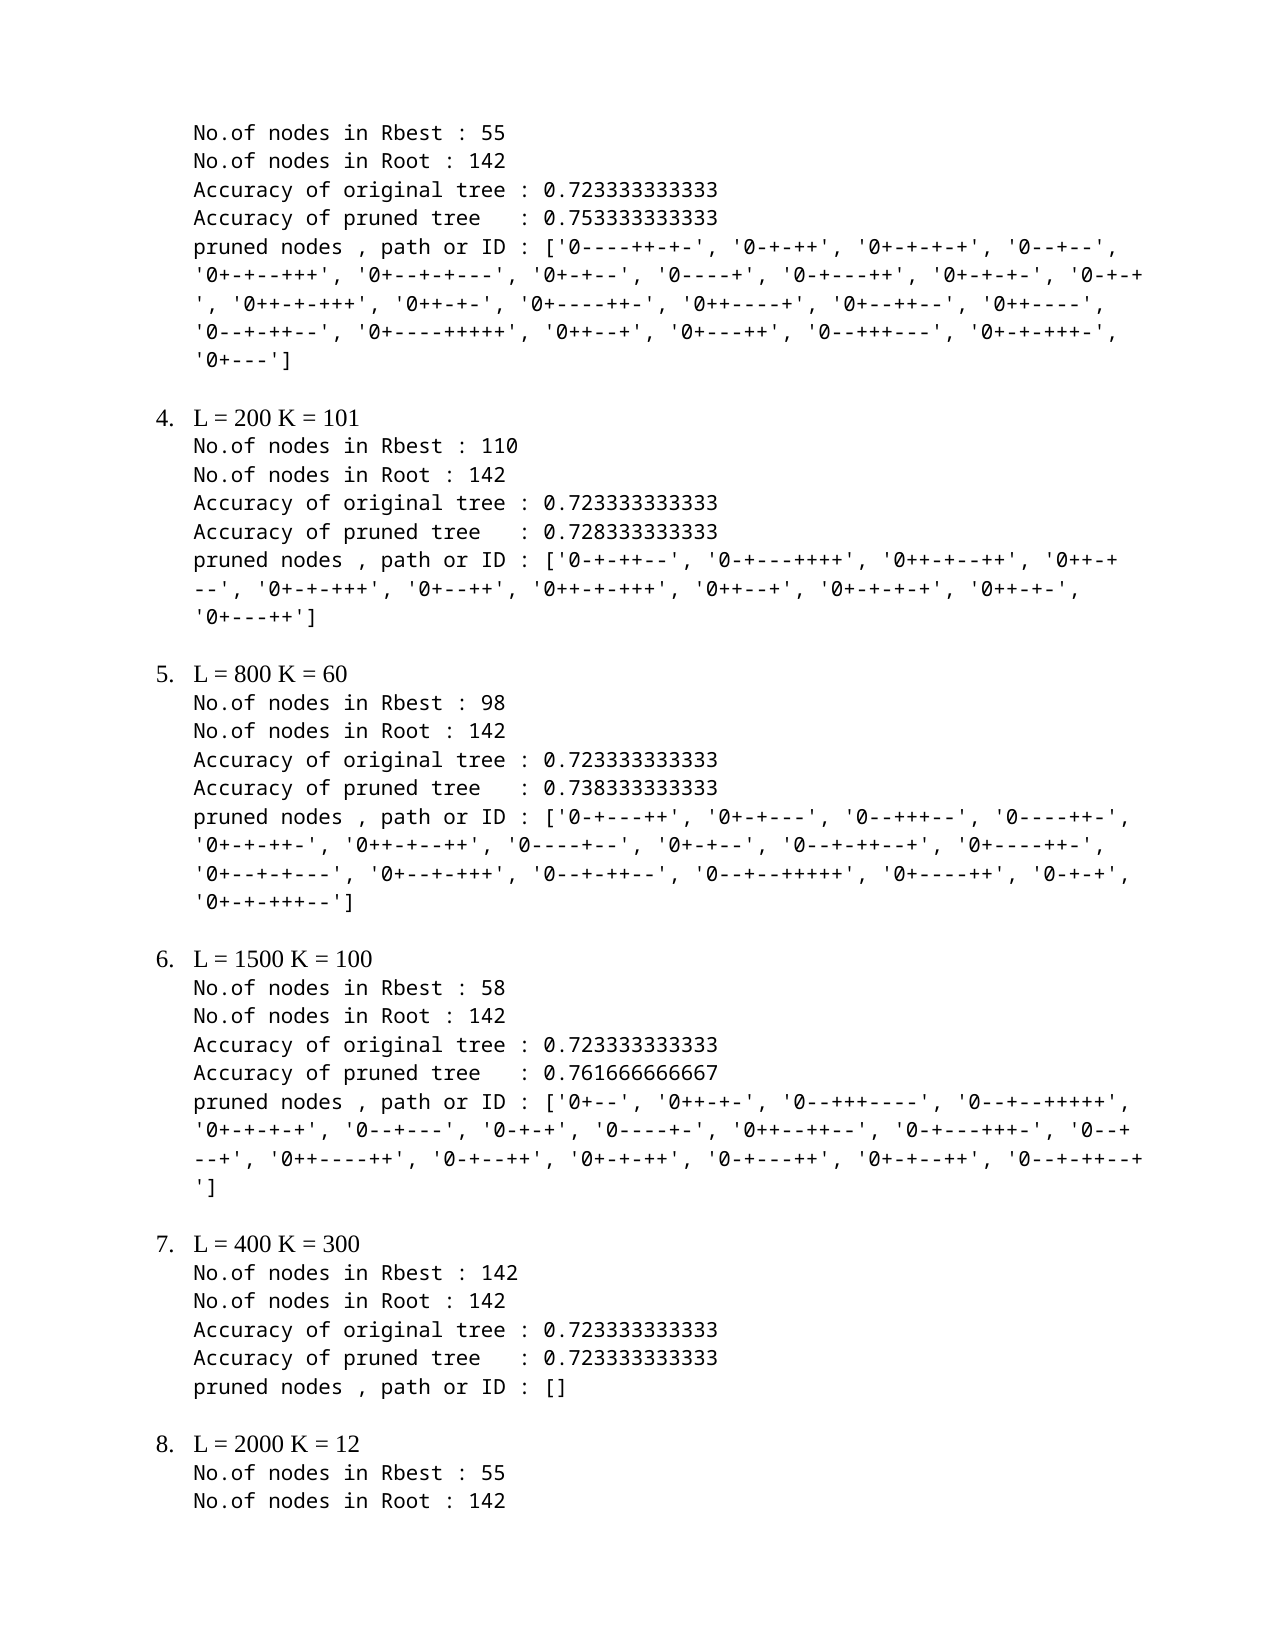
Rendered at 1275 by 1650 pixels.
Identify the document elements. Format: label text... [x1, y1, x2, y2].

text No.of nodes in Root : 142 [118, 1287, 1157, 1315]
text No.of nodes in Rbest : 110 [118, 432, 1157, 460]
text No.of nodes in Root : 142 [118, 147, 1157, 175]
text No.of nodes in Rbest : 55 [118, 118, 1157, 147]
text No.of nodes in Rbest : 98 [118, 688, 1157, 717]
list L = 800 K = 60 [156, 659, 1157, 688]
text Accuracy of pruned tree : 0.753333333333 [118, 203, 1157, 232]
text No.of nodes in Rbest : 55 [118, 1458, 1157, 1486]
text pruned nodes , path or ID : ['0-+-++--', '0-+---++++', '0++-+--++', '0++-+ --', '0+-+-+++', '0+--++', '0++-+-+++', '0++--+', '0+-+-+-+', '0++-+-', '0+---++'] [118, 545, 1157, 631]
text No.of nodes in Rbest : 142 [118, 1258, 1157, 1287]
text Accuracy of pruned tree : 0.738333333333 [118, 773, 1157, 802]
text Accuracy of pruned tree : 0.723333333333 [118, 1343, 1157, 1372]
list L = 2000 K = 12 [156, 1429, 1157, 1458]
text Accuracy of original tree : 0.723333333333 [118, 1315, 1157, 1343]
text No.of nodes in Rbest : 58 [118, 973, 1157, 1002]
text pruned nodes , path or ID : ['0----++-+-', '0-+-++', '0+-+-+-+', '0--+--', '0+-+--+++', '0+--+-+---', '0+-+--', '0----+', '0-+---++', '0+-+-+-', '0-+-+ ', '0++-+-+++', '0++-+-', '0+----++-', '0++----+', '0+--++--', '0++----', '0--+-++--', '0+----+++++', '0++--+', '0+---++', '0--+++---', '0+-+-+++-', '0+---'] [118, 232, 1157, 374]
text Accuracy of pruned tree : 0.761666666667 [118, 1058, 1157, 1087]
list L = 1500 K = 100 [156, 944, 1157, 973]
text No.of nodes in Root : 142 [118, 1002, 1157, 1030]
text Accuracy of pruned tree : 0.728333333333 [118, 517, 1157, 545]
text No.of nodes in Root : 142 [118, 717, 1157, 745]
text Accuracy of original tree : 0.723333333333 [118, 488, 1157, 517]
list L = 400 K = 300 [156, 1229, 1157, 1258]
list L = 200 K = 101 [156, 403, 1157, 432]
text pruned nodes , path or ID : ['0-+---++', '0+-+---', '0--+++--', '0----++-', '0+-+-++-', '0++-+--++', '0----+--', '0+-+--', '0--+-++--+', '0+----++-', '0+--+-+---', '0+--+-+++', '0--+-++--', '0--+--+++++', '0+----++', '0-+-+', '0+-+-+++--'] [118, 802, 1157, 916]
text pruned nodes , path or ID : [] [118, 1372, 1157, 1400]
text pruned nodes , path or ID : ['0+--', '0++-+-', '0--+++----', '0--+--+++++', '0+-+-+-+', '0--+---', '0-+-+', '0----+-', '0++--++--', '0-+---+++-', '0--+ --+', '0++----++', '0-+--++', '0+-+-++', '0-+---++', '0+-+--++', '0--+-++--+ '] [118, 1087, 1157, 1201]
text No.of nodes in Root : 142 [118, 460, 1157, 488]
text No.of nodes in Root : 142 [118, 1486, 1157, 1515]
text Accuracy of original tree : 0.723333333333 [118, 1030, 1157, 1058]
text Accuracy of original tree : 0.723333333333 [118, 745, 1157, 773]
text Accuracy of original tree : 0.723333333333 [118, 175, 1157, 203]
